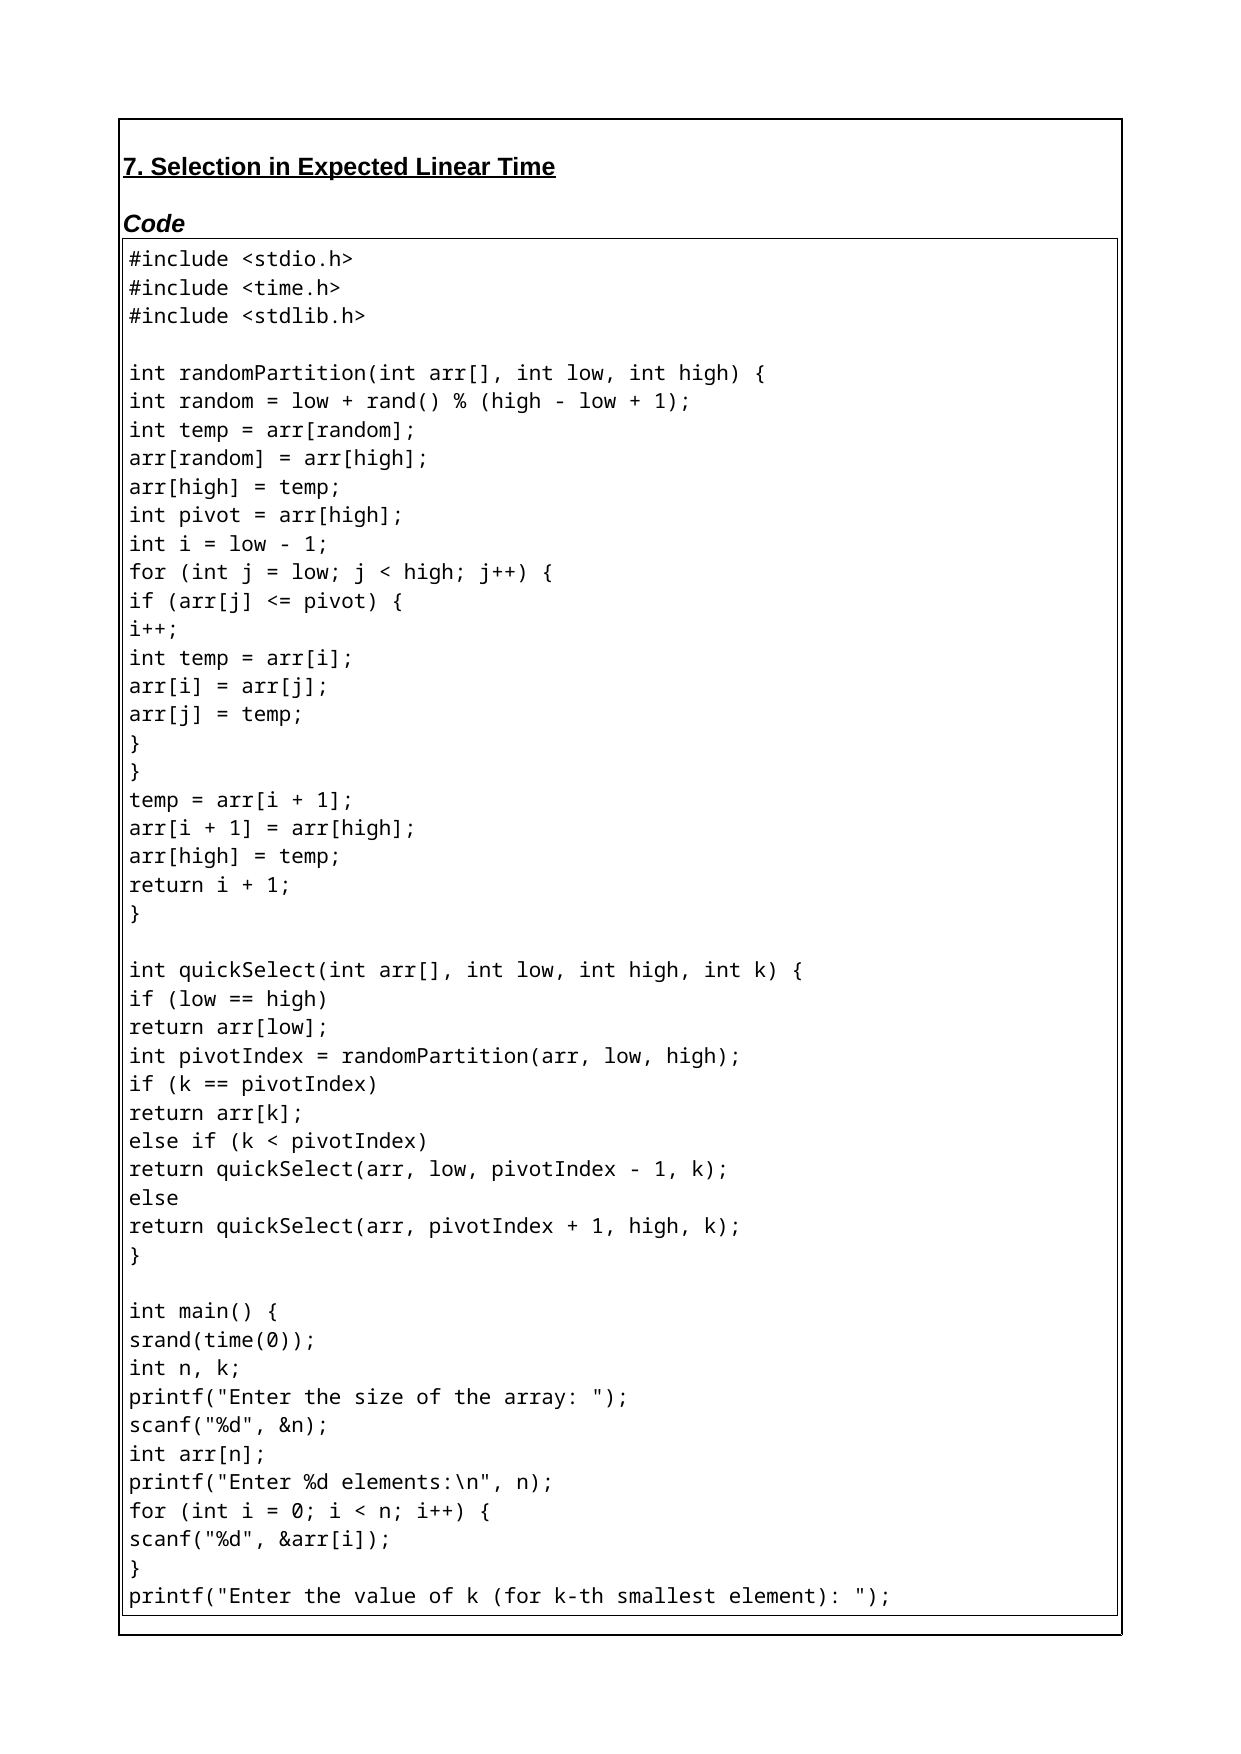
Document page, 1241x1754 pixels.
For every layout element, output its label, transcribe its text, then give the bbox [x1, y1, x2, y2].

table_header #include <stdio.h> #include <time.h> #include <stdlib.h> int randomPartition(int arr[], int low, int high) { int random = low + rand() % (high - low + 1); int temp = arr[random]; arr[random] = arr[high]; arr[high] = temp; int pivot = arr[high]; int i = low - 1; for (int j = low; j < high; j++) { if (arr[j] <= pivot) { i++; int temp = arr[i]; arr[i] = arr[j]; arr[j] = temp; } } temp = arr[i + 1]; arr[i + 1] = arr[high]; arr[high] = temp; return i + 1; } int quickSelect(int arr[], int low, int high, int k) { if (low == high) return arr[low]; int pivotIndex = randomPartition(arr, low, high); if (k == pivotIndex) return arr[k]; else if (k < pivotIndex) return quickSelect(arr, low, pivotIndex - 1, k); else return quickSelect(arr, pivotIndex + 1, high, k); } int main() { srand(time(0)); int n, k; printf("Enter the size of the array: "); scanf("%d", &n); int arr[n]; printf("Enter %d elements:\n", n); for (int i = 0; i < n; i++) { scanf("%d", &arr[i]); } printf("Enter the value of k (for k-th smallest element): "); [123, 239, 1117, 1615]
text Code [123, 209, 1118, 238]
text 7. Selection in Expected Linear Time [123, 151, 1118, 180]
